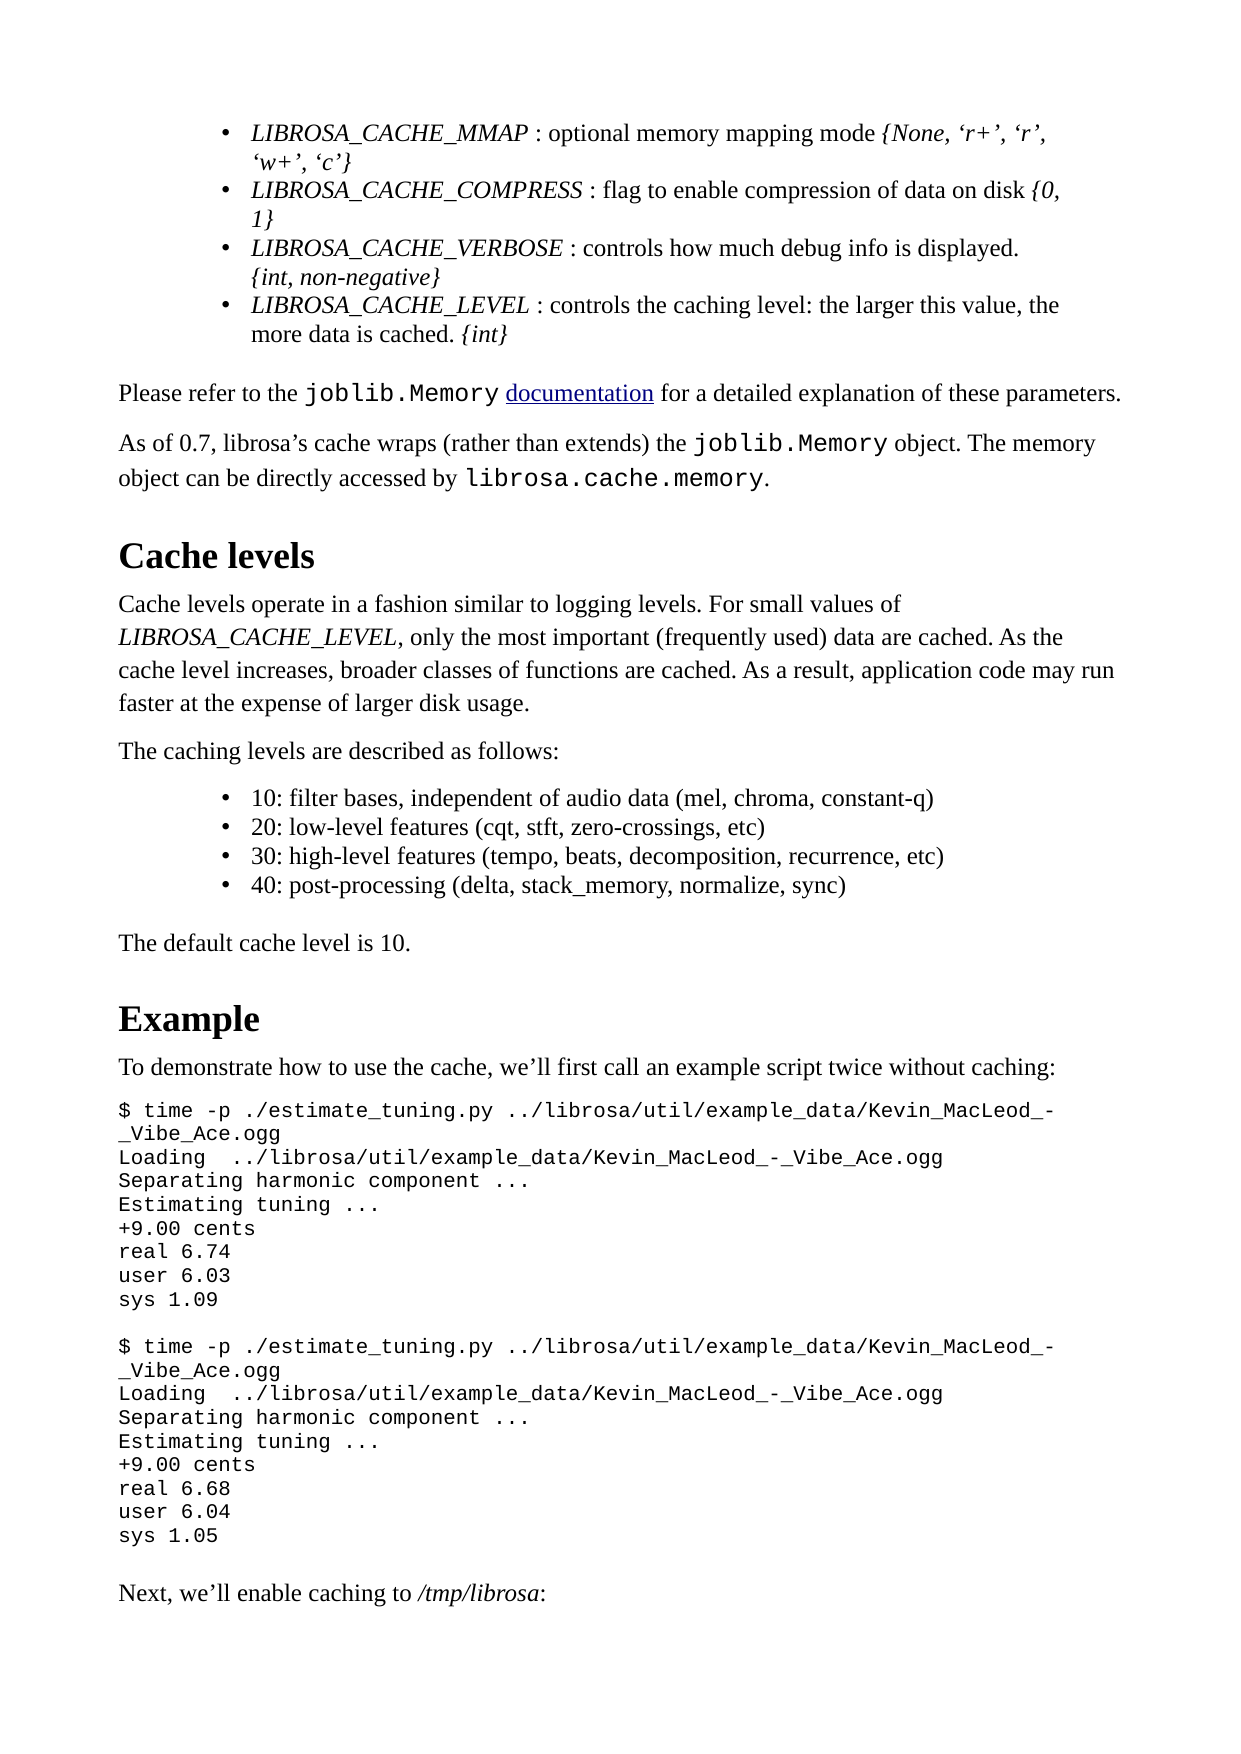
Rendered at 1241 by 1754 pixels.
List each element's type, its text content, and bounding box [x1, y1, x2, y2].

text Estimating tuning ... [118, 1431, 1122, 1454]
text Loading ../librosa/util/example_data/Kevin_MacLeod_-_Vibe_Ace.ogg [118, 1147, 1122, 1171]
text sys 1.09 [118, 1289, 1122, 1312]
list 10: filter bases, independent of audio data (mel, chroma, constant-q) [221, 783, 1063, 812]
subtitle Example [118, 996, 1122, 1039]
list LIBROSA_CACHE_LEVEL : controls the caching level: the larger this value, the more data is cached. {int} [221, 291, 1063, 348]
text Separating harmonic component ... [118, 1171, 1122, 1194]
text Next, we’ll enable caching to /tmp/librosa: [118, 1578, 1122, 1607]
list 30: high-level features (tempo, beats, decomposition, recurrence, etc) [221, 841, 1063, 870]
text To demonstrate how to use the cache, we’ll first call an example script twice without caching: [118, 1052, 1122, 1081]
text user 6.04 [118, 1502, 1122, 1525]
text user 6.03 [118, 1265, 1122, 1289]
list LIBROSA_CACHE_COMPRESS : flag to enable compression of data on disk {0, 1} [221, 176, 1063, 233]
text Please refer to the joblib.Memory documentation for a detailed explanation of these parameters. [118, 378, 1122, 408]
list 20: low-level features (cqt, stft, zero-crossings, etc) [221, 812, 1063, 841]
text +9.00 cents [118, 1454, 1122, 1478]
list LIBROSA_CACHE_MMAP : optional memory mapping mode {None, ‘r+’, ‘r’, ‘w+’, ‘c’} [221, 118, 1063, 176]
text Separating harmonic component ... [118, 1407, 1122, 1431]
text +9.00 cents [118, 1218, 1122, 1241]
list 40: post-processing (delta, stack_memory, normalize, sync) [221, 870, 1063, 898]
text real 6.74 [118, 1241, 1122, 1265]
text $ time -p ./estimate_tuning.py ../librosa/util/example_data/Kevin_MacLeod_-_Vibe_Ace.ogg [118, 1336, 1122, 1383]
text sys 1.05 [118, 1525, 1122, 1549]
text real 6.68 [118, 1478, 1122, 1502]
text Loading ../librosa/util/example_data/Kevin_MacLeod_-_Vibe_Ace.ogg [118, 1383, 1122, 1407]
text Estimating tuning ... [118, 1194, 1122, 1218]
text The caching levels are described as follows: [118, 736, 1122, 764]
text $ time -p ./estimate_tuning.py ../librosa/util/example_data/Kevin_MacLeod_-_Vibe_Ace.ogg [118, 1099, 1122, 1147]
list LIBROSA_CACHE_VERBOSE : controls how much debug info is displayed. {int, non-negative} [221, 233, 1063, 291]
text Cache levels operate in a fashion similar to logging levels. For small values of LIBROSA_CACHE_LEVEL, only the most important (frequently used) data are cached. As the cache level increases, broader classes of functions are cached. As a result, application code may run faster at the expense of larger disk usage. [118, 589, 1122, 717]
text As of 0.7, librosa’s cache wraps (rather than extends) the joblib.Memory object. The memory object can be directly accessed by librosa.cache.memory. [118, 428, 1122, 493]
text The default cache level is 10. [118, 928, 1122, 957]
subtitle Cache levels [118, 533, 1122, 577]
